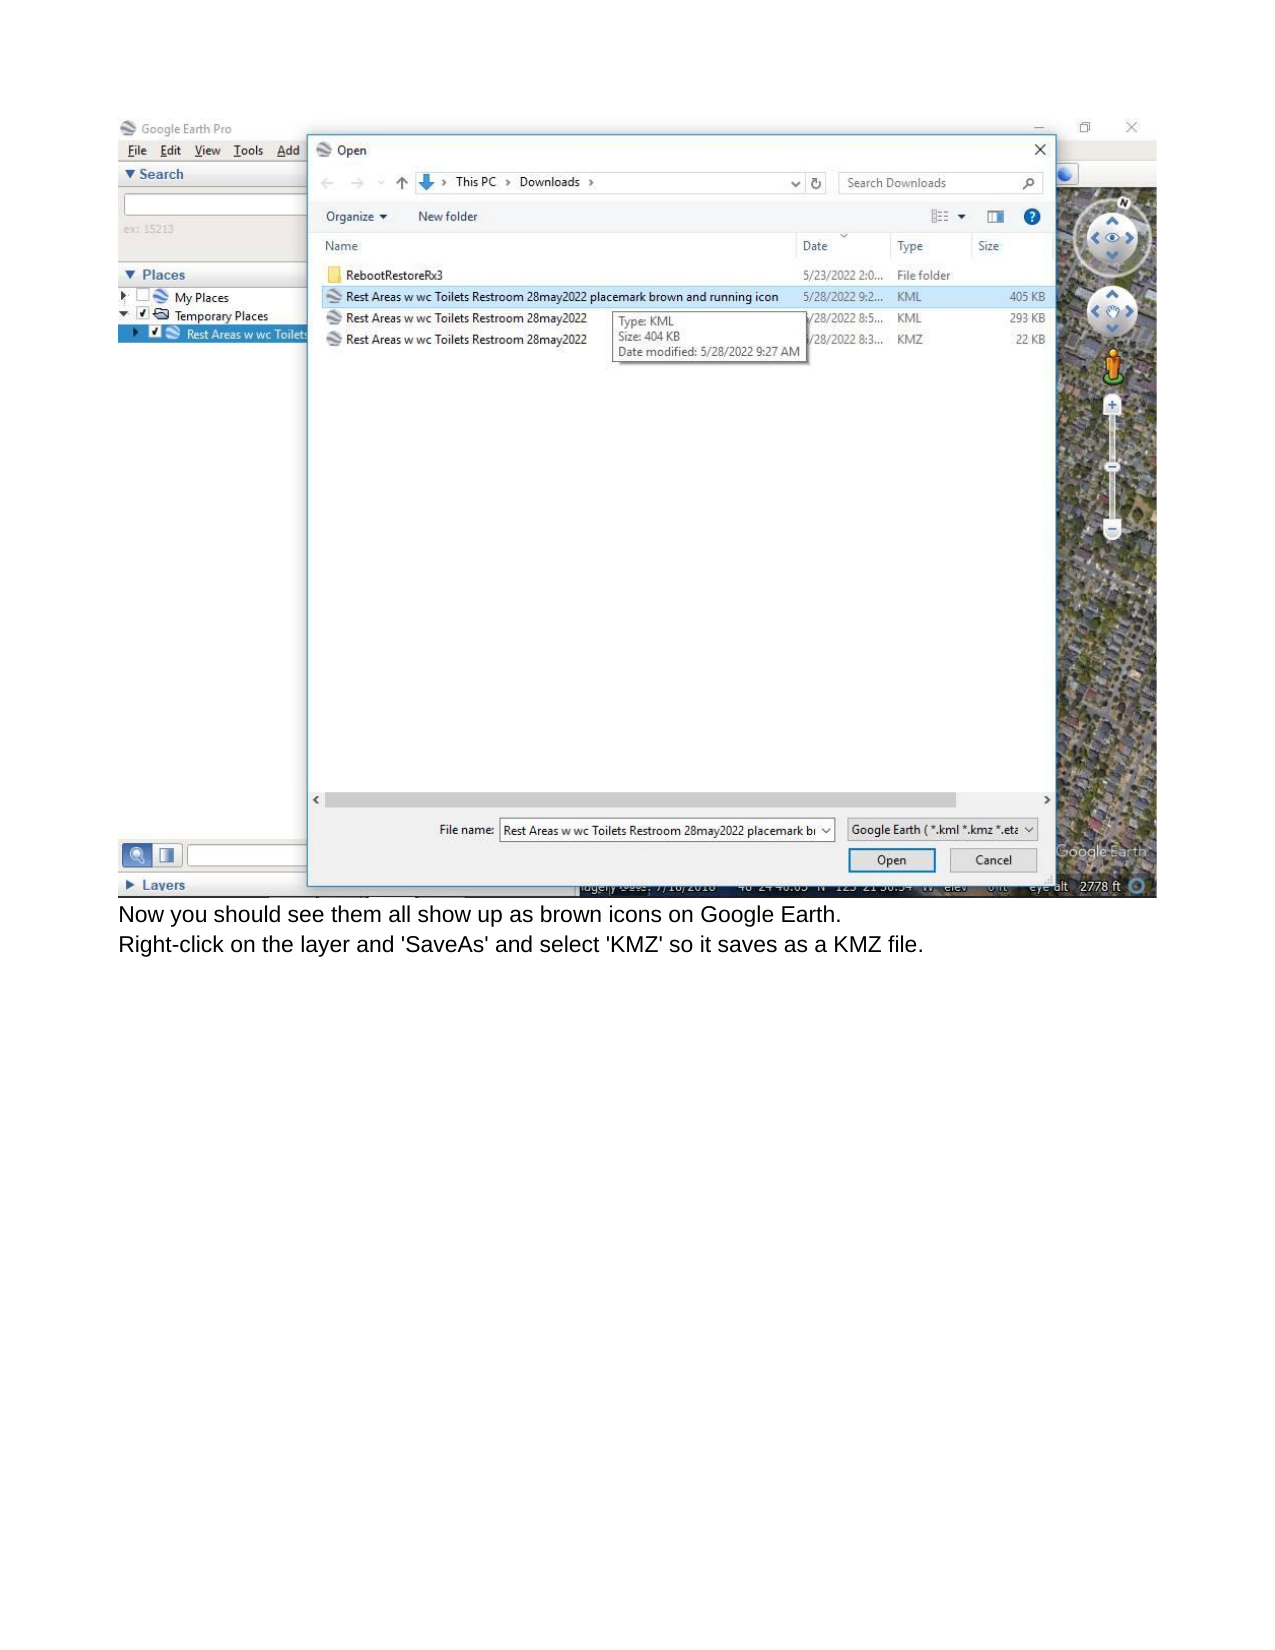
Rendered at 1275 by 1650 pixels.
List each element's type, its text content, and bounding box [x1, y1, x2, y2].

text Now you should see them all show up as brown icons on Google Earth. [118, 898, 1157, 927]
text Right-click on the layer and 'SaveAs' and select 'KMZ' so it saves as a KMZ file. [118, 931, 1157, 958]
picture [118, 118, 1157, 898]
